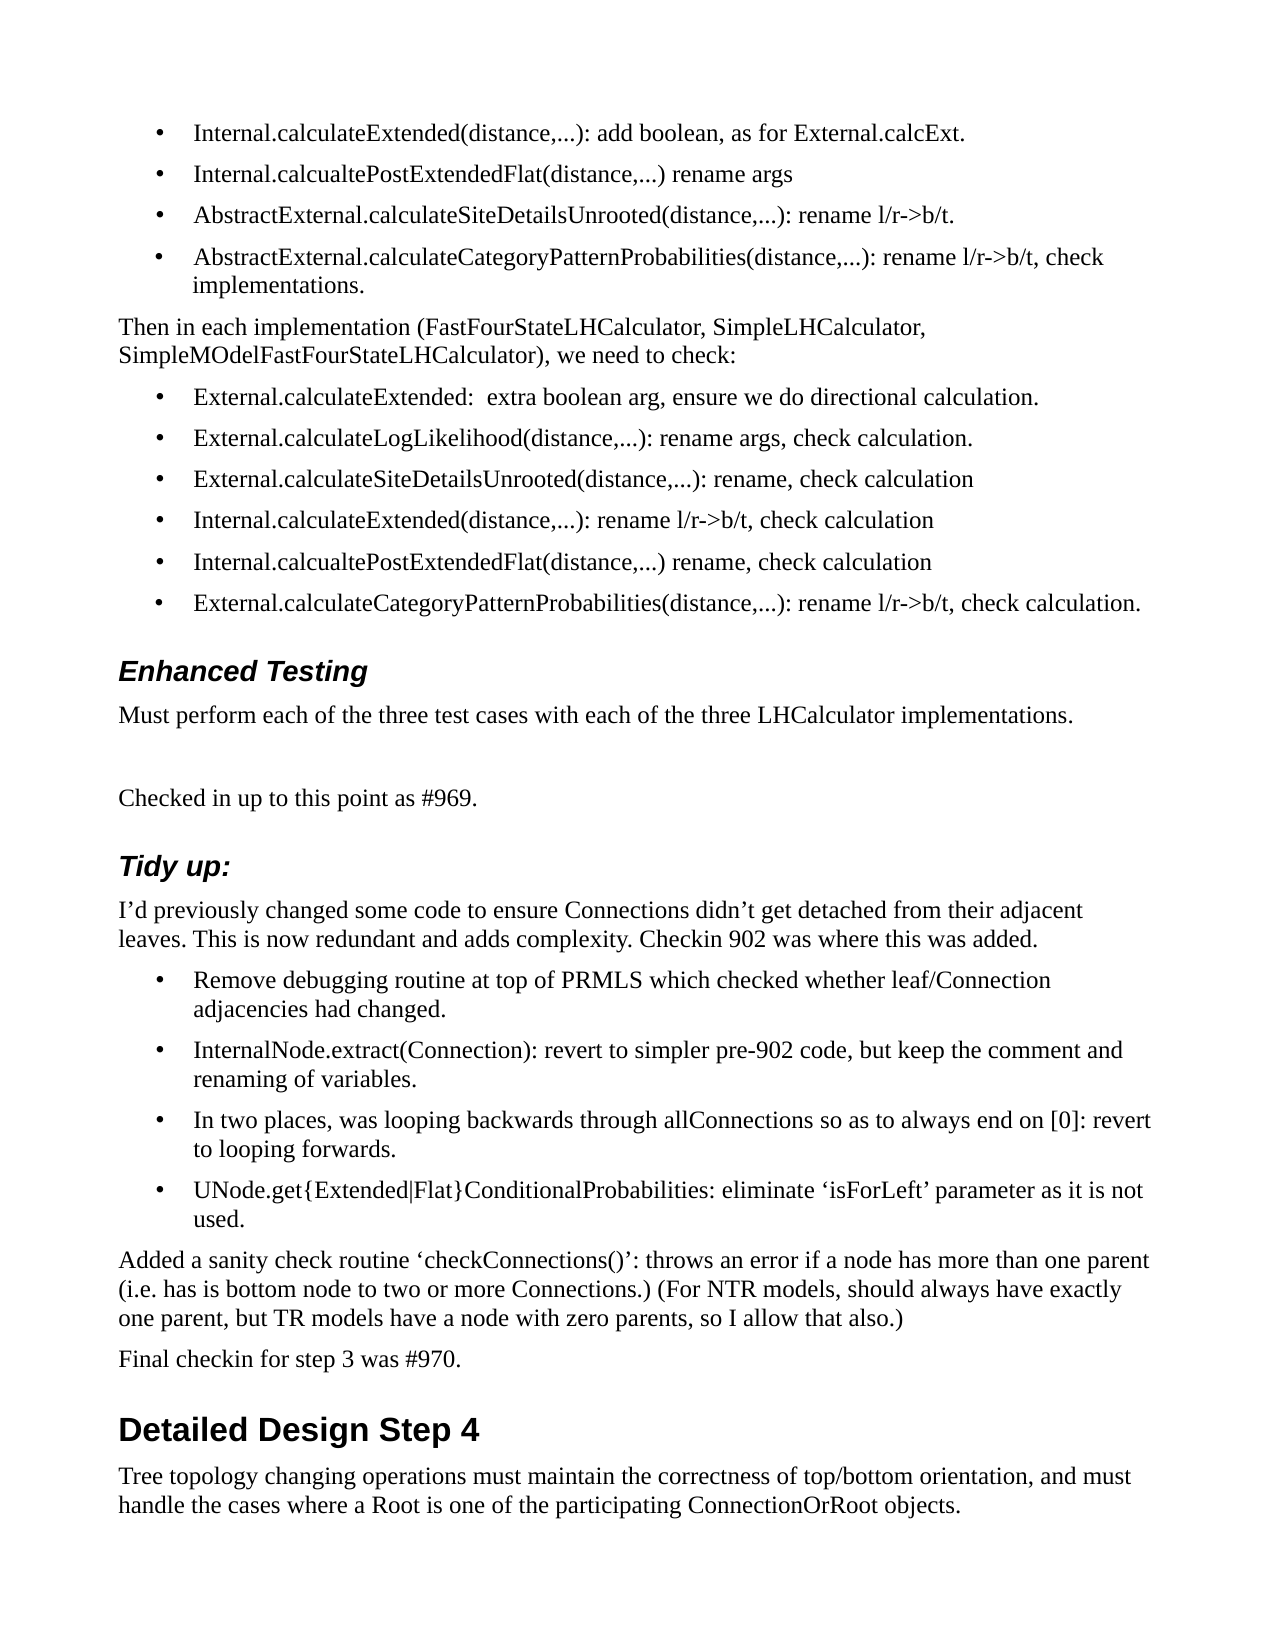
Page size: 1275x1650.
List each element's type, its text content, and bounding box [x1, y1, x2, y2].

list UNode.get{Extended|Flat}ConditionalProbabilities: eliminate ‘isForLeft’ parameter as it is not used. [156, 1175, 1157, 1233]
text Then in each implementation (FastFourStateLHCalculator, SimpleLHCalculator, SimpleMOdelFastFourStateLHCalculator), we need to check: [118, 312, 1157, 369]
text Added a sanity check routine ‘checkConnections()’: throws an error if a node has more than one parent (i.e. has is bottom node to two or more Connections.) (For NTR models, should always have exactly one parent, but TR models have a node with zero parents, so I allow that also.) [118, 1245, 1157, 1331]
list In two places, was looping backwards through allConnections so as to always end on [0]: revert to looping forwards. [156, 1105, 1157, 1163]
text Tree topology changing operations must maintain the correctness of top/bottom orientation, and must handle the cases where a Root is one of the participating ConnectionOrRoot objects. [118, 1461, 1157, 1519]
text Must perform each of the three test cases with each of the three LHCalculator implementations. [118, 700, 1157, 729]
list AbstractExternal.calculateSiteDetailsUnrooted(distance,...): rename l/r->b/t. [156, 201, 1157, 229]
list AbstractExternal.calculateCategoryPatternProbabilities(distance,...): rename l/r->b/t, check implementations. [154, 242, 1157, 299]
subtitle Tidy up: [118, 849, 1157, 883]
list Internal.calculateExtended(distance,...): add boolean, as for External.calcExt. [156, 118, 1157, 147]
text Checked in up to this point as #969. [118, 783, 1157, 812]
list Internal.calcualtePostExtendedFlat(distance,...) rename args [156, 159, 1157, 188]
text I’d previously changed some code to ensure Connections didn’t get detached from their adjacent leaves. This is now redundant and adds complexity. Checkin 902 was where this was added. [118, 895, 1157, 953]
list Internal.calcualtePostExtendedFlat(distance,...) rename, check calculation [156, 547, 1157, 576]
list Remove debugging routine at top of PRMLS which checked whether leaf/Connection adjacencies had changed. [156, 965, 1157, 1023]
list External.calculateCategoryPatternProbabilities(distance,...): rename l/r->b/t, check calculation. [154, 588, 1157, 617]
list InternalNode.extract(Connection): revert to simpler pre-902 code, but keep the comment and renaming of variables. [156, 1035, 1157, 1093]
subtitle Enhanced Testing [118, 654, 1157, 688]
list External.calculateExtended: extra boolean arg, ensure we do directional calculation. [156, 382, 1157, 411]
list External.calculateSiteDetailsUnrooted(distance,...): rename, check calculation [156, 464, 1157, 493]
list External.calculateLogLikelihood(distance,...): rename args, check calculation. [156, 423, 1157, 452]
text Final checkin for step 3 was #970. [118, 1344, 1157, 1373]
subtitle Detailed Design Step 4 [118, 1410, 1157, 1449]
list Internal.calculateExtended(distance,...): rename l/r->b/t, check calculation [156, 506, 1157, 534]
